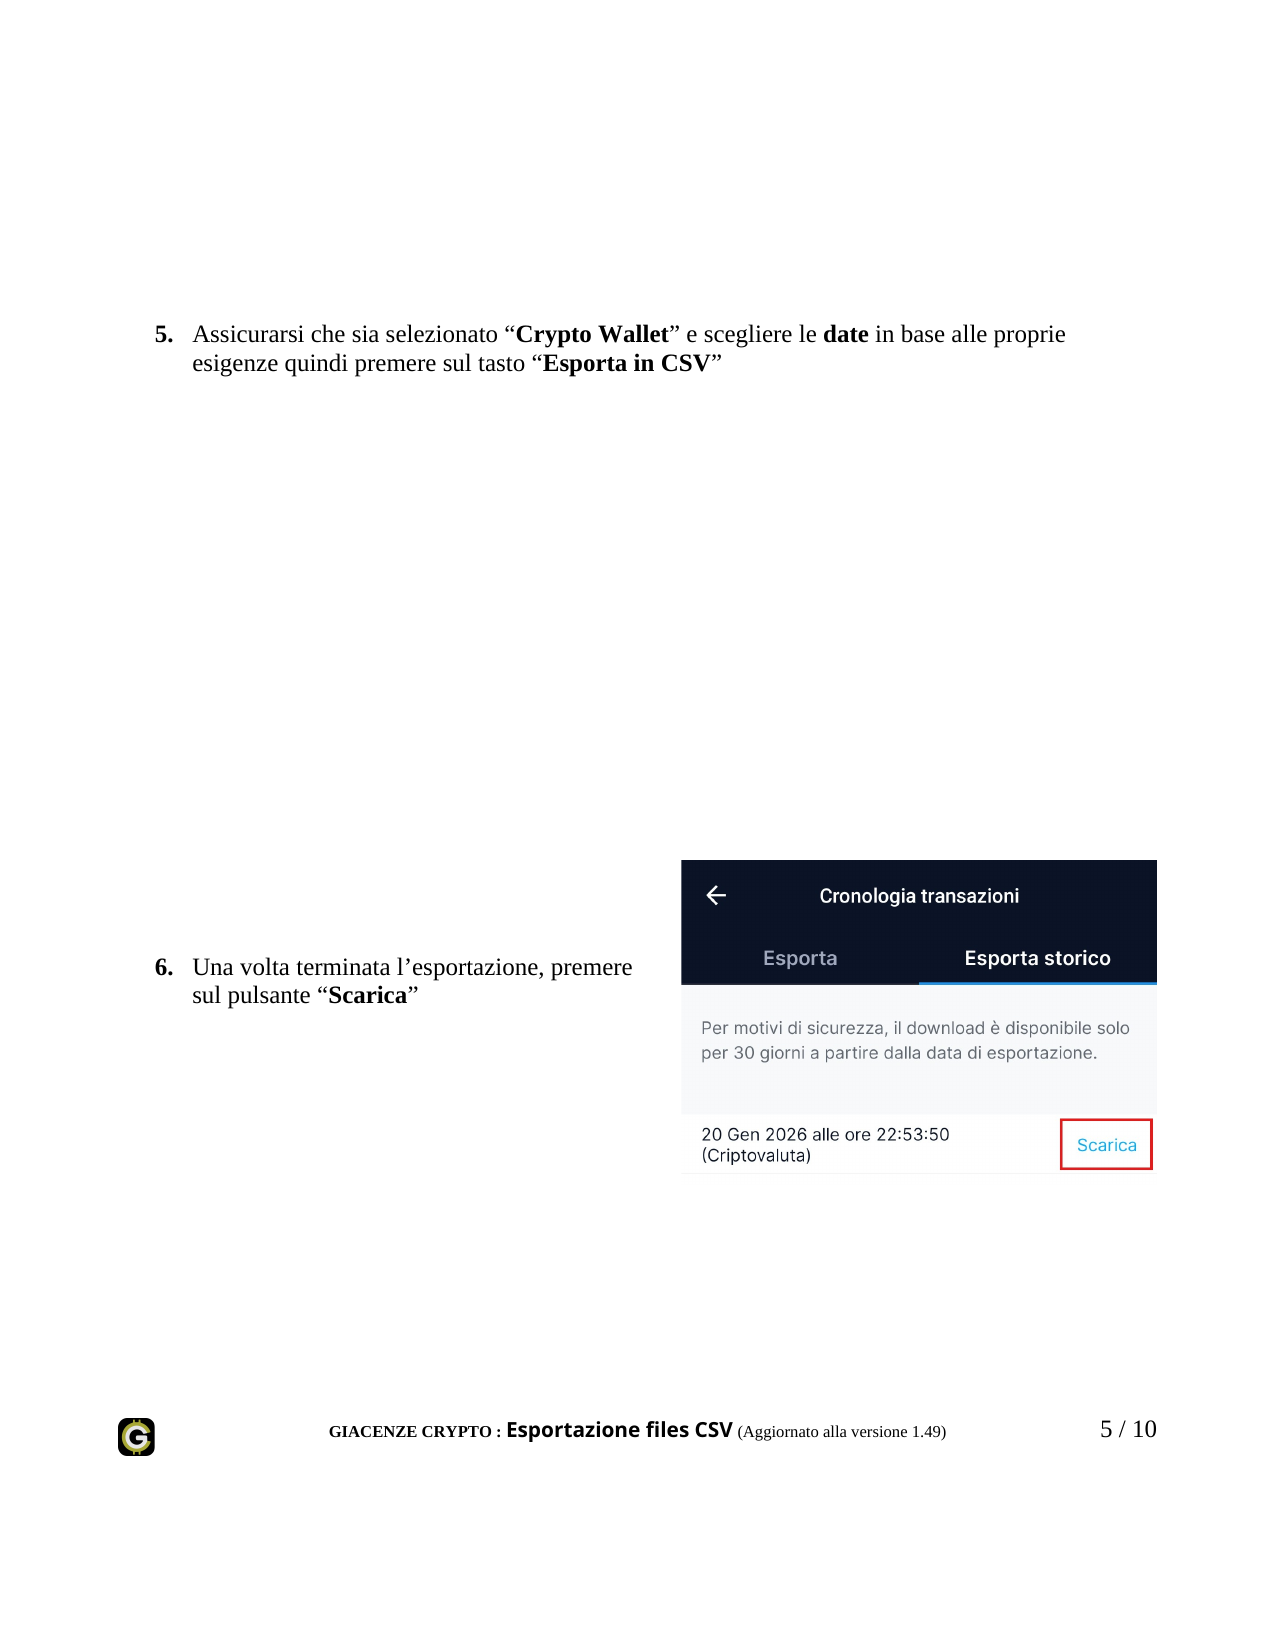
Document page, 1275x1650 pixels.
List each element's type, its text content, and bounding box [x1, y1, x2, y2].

picture [681, 860, 1157, 1185]
picture [118, 1418, 155, 1456]
list Una volta terminata l’esportazione, premere sul pulsante “Scarica” [154, 952, 681, 1009]
list Assicurarsi che sia selezionato “Crypto Wallet” e scegliere le date in base alle proprie esigenze quindi premere sul tasto “Esporta in CSV” [154, 319, 1157, 377]
